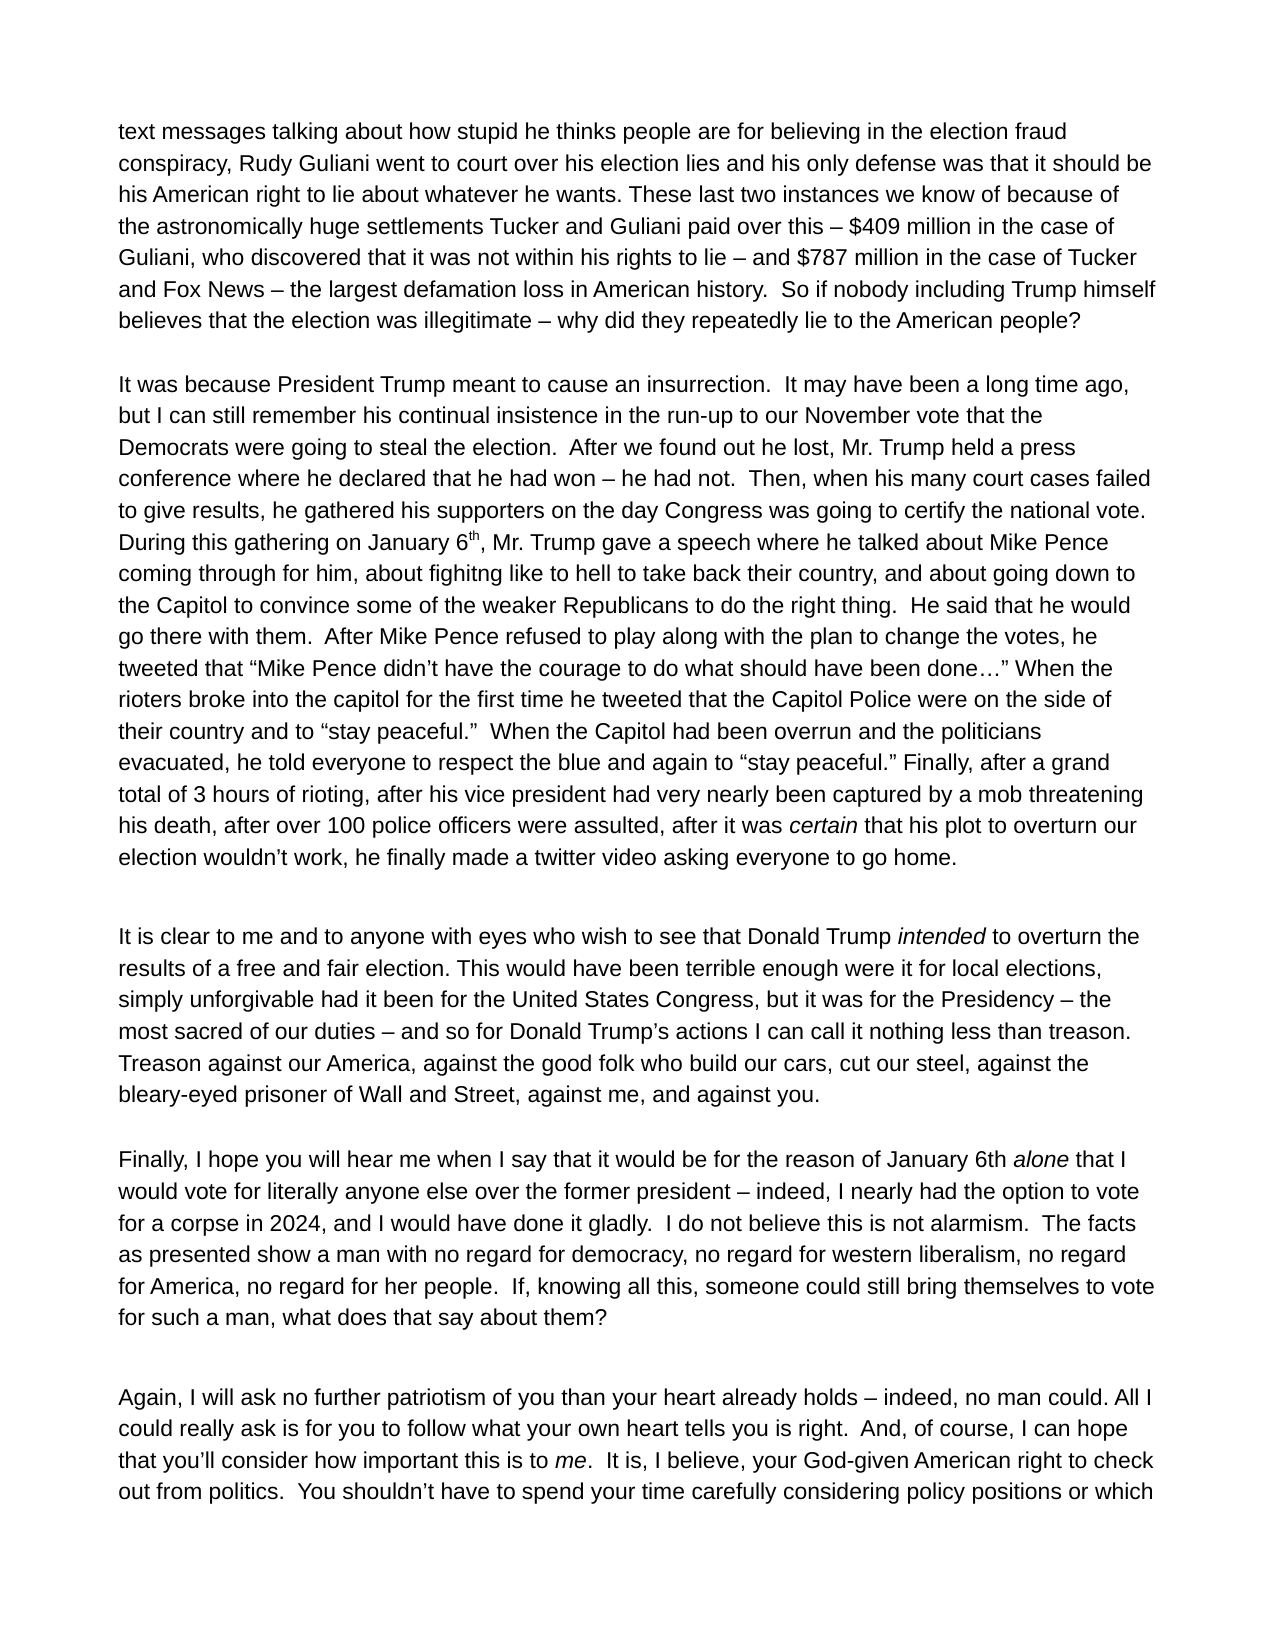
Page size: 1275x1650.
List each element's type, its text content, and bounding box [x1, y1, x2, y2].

text Finally, I hope you will hear me when I say that it would be for the reason of January 6th alone that I would vote for literally anyone else over the former president – indeed, I nearly had the option to vote for a corpse in 2024, and I would have done it gladly. I do not believe this is not alarmism. The facts as presented show a man with no regard for democracy, no regard for western liberalism, no regard for America, no regard for her people. If, knowing all this, someone could still bring themselves to vote for such a man, what does that say about them? [118, 1144, 1157, 1331]
text It was because President Trump meant to cause an insurrection. It may have been a long time ago, but I can still remember his continual insistence in the run-up to our November vote that the Democrats were going to steal the election. After we found out he lost, Mr. Trump held a press conference where he declared that he had won – he had not. Then, when his many court cases failed to give results, he gathered his supporters on the day Congress was going to certify the national vote. During this gathering on January 6th, Mr. Trump gave a speech where he talked about Mike Pence coming through for him, about fighitng like to hell to take back their country, and about going down to the Capitol to convince some of the weaker Republicans to do the right thing. He said that he would go there with them. After Mike Pence refused to play along with the plan to change the votes, he tweeted that “Mike Pence didn’t have the courage to do what should have been done…” When the rioters broke into the capitol for the first time he tweeted that the Capitol Police were on the side of their country and to “stay peaceful.” When the Capitol had been overrun and the politicians evacuated, he told everyone to respect the blue and again to “stay peaceful.” Finally, after a grand total of 3 hours of rioting, after his vice president had very nearly been captured by a mob threatening his death, after over 100 police officers were assulted, after it was certain that his plot to overturn our election wouldn’t work, he finally made a twitter video asking everyone to go home. [118, 371, 1157, 870]
text text messages talking about how stupid he thinks people are for believing in the election fraud conspiracy, Rudy Guliani went to court over his election lies and his only defense was that it should be his American right to lie about whatever he wants. These last two instances we know of because of the astronomically huge settlements Tucker and Guliani paid over this – $409 million in the case of Guliani, who discovered that it was not within his rights to lie – and $787 million in the case of Tucker and Fox News – the largest defamation loss in American history. So if nobody including Trump himself believes that the election was illegitimate – why did they repeatedly lie to the American people? [118, 118, 1157, 334]
text Again, I will ask no further patriotism of you than your heart already holds – indeed, no man could. All I could really ask is for you to follow what your own heart tells you is right. And, of course, I can hope that you’ll consider how important this is to me. It is, I believe, your God-given American right to check out from politics. You shouldn’t have to spend your time carefully considering policy positions or which [118, 1383, 1157, 1504]
text It is clear to me and to anyone with eyes who wish to see that Donald Trump intended to overturn the results of a free and fair election. This would have been terrible enough were it for local elections, simply unforgivable had it been for the United States Congress, but it was for the Presidency – the most sacred of our duties – and so for Donald Trump’s actions I can call it nothing less than treason. Treason against our America, against the good folk who build our cars, cut our steel, against the bleary-eyed prisoner of Wall and Street, against me, and against you. [118, 923, 1157, 1107]
